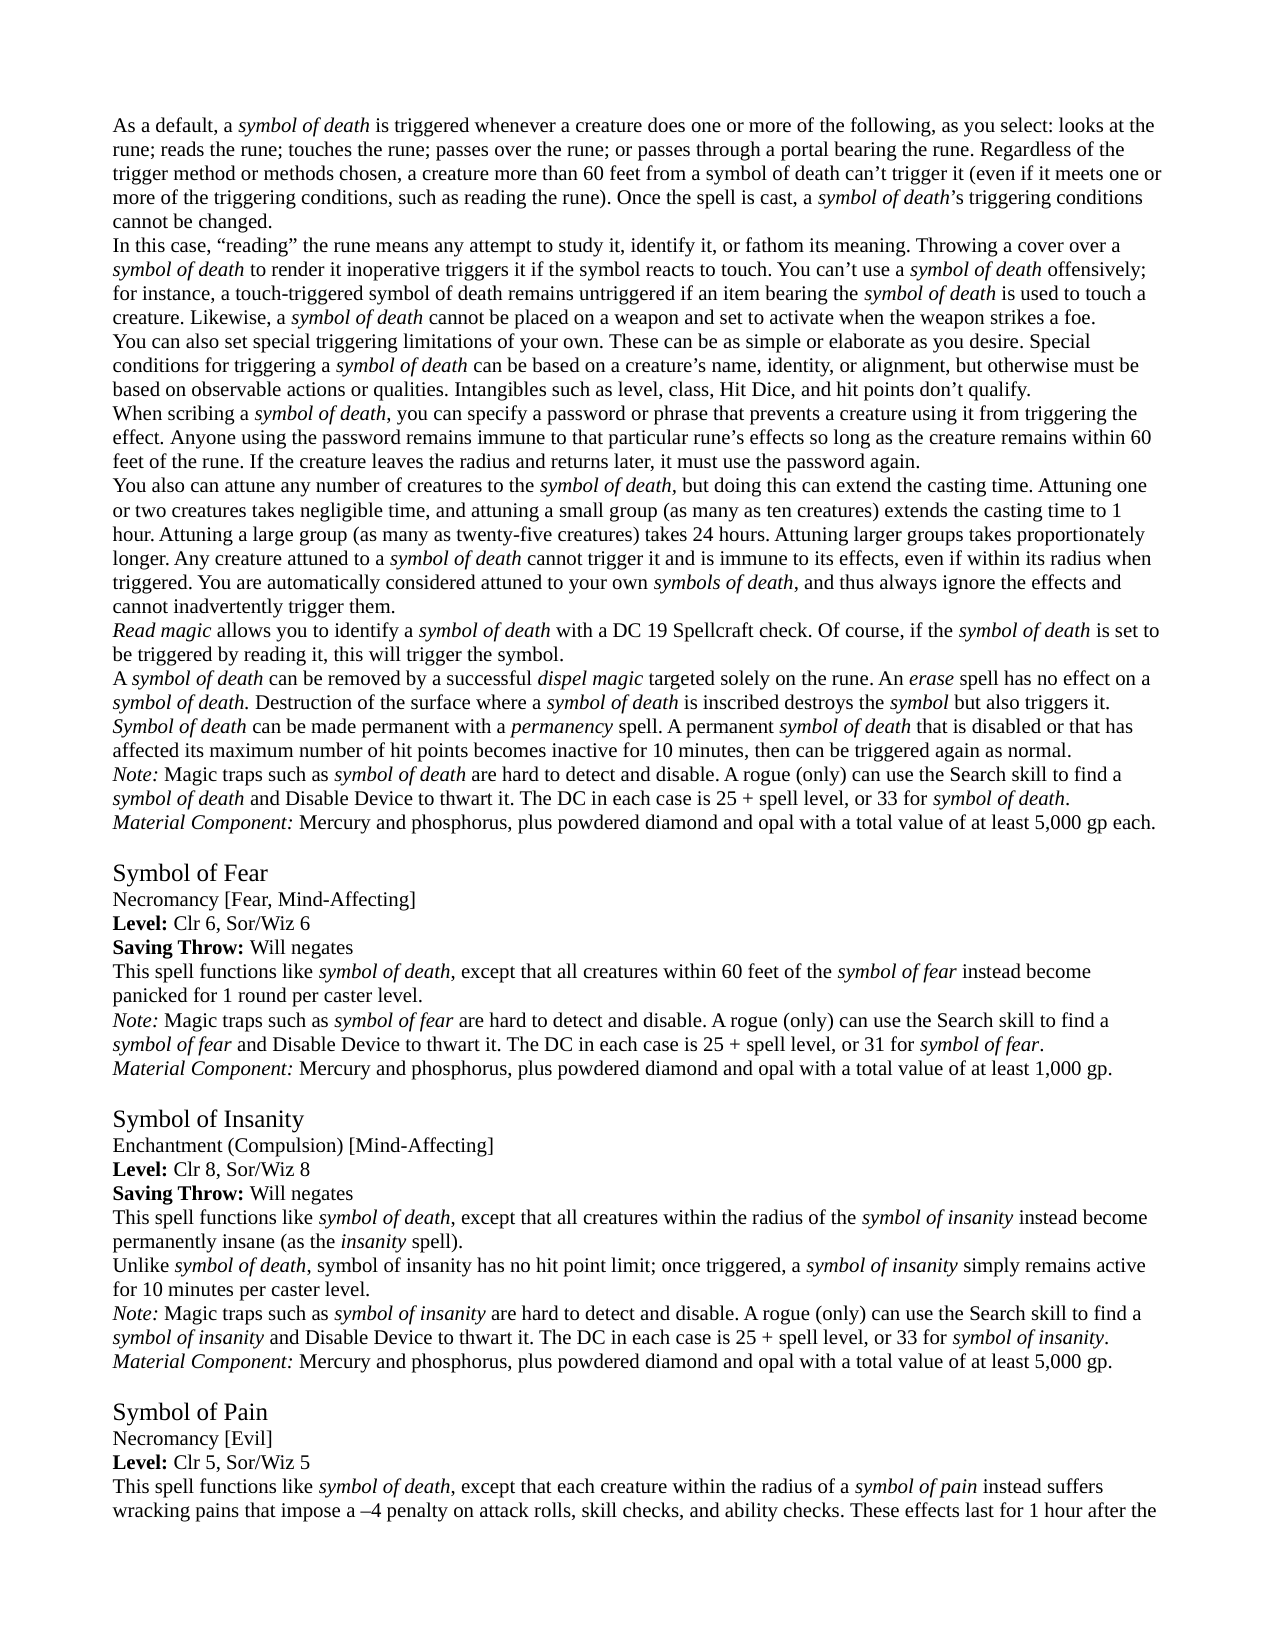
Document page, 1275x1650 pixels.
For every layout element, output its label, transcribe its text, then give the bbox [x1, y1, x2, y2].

text This spell functions like symbol of death, except that all creatures within 60 feet of the symbol of fear instead become panicked for 1 round per caster level. [112, 959, 1162, 1007]
text Symbol of Pain [112, 1397, 1162, 1426]
text Note: Magic traps such as symbol of fear are hard to detect and disable. A rogue (only) can use the Search skill to find a symbol of fear and Disable Device to thwart it. The DC in each case is 25 + spell level, or 31 for symbol of fear. [112, 1007, 1162, 1056]
text Level: Clr 6, Sor/Wiz 6 [112, 911, 1162, 935]
text Note: Magic traps such as symbol of death are hard to detect and disable. A rogue (only) can use the Search skill to find a symbol of death and Disable Device to thwart it. The DC in each case is 25 + spell level, or 33 for symbol of death. [112, 762, 1162, 810]
text Saving Throw: Will negates [112, 935, 1162, 959]
text As a default, a symbol of death is triggered whenever a creature does one or more of the following, as you select: looks at the rune; reads the rune; touches the rune; passes over the rune; or passes through a portal bearing the rune. Regardless of the trigger method or methods chosen, a creature more than 60 feet from a symbol of death can’t trigger it (even if it meets one or more of the triggering conditions, such as reading the rune). Once the spell is cast, a symbol of death’s triggering conditions cannot be changed. [112, 112, 1162, 233]
text Note: Magic traps such as symbol of insanity are hard to detect and disable. A rogue (only) can use the Search skill to find a symbol of insanity and Disable Device to thwart it. The DC in each case is 25 + spell level, or 33 for symbol of insanity. [112, 1301, 1162, 1349]
text Read magic allows you to identify a symbol of death with a DC 19 Spellcraft check. Of course, if the symbol of death is set to be triggered by reading it, this will trigger the symbol. [112, 618, 1162, 666]
text Material Component: Mercury and phosphorus, plus powdered diamond and opal with a total value of at least 1,000 gp. [112, 1056, 1162, 1080]
text Material Component: Mercury and phosphorus, plus powdered diamond and opal with a total value of at least 5,000 gp each. [112, 810, 1162, 834]
text Necromancy [Evil] [112, 1426, 1162, 1450]
text Necromancy [Fear, Mind-Affecting] [112, 887, 1162, 911]
text You can also set special triggering limitations of your own. These can be as simple or elaborate as you desire. Special conditions for triggering a symbol of death can be based on a creature’s name, identity, or alignment, but otherwise must be based on observable actions or qualities. Intangibles such as level, class, Hit Dice, and hit points don’t qualify. [112, 329, 1162, 401]
text Material Component: Mercury and phosphorus, plus powdered diamond and opal with a total value of at least 5,000 gp. [112, 1349, 1162, 1373]
text Unlike symbol of death, symbol of insanity has no hit point limit; once triggered, a symbol of insanity simply remains active for 10 minutes per caster level. [112, 1253, 1162, 1301]
text Saving Throw: Will negates [112, 1181, 1162, 1205]
text Enchantment (Compulsion) [Mind-Affecting] [112, 1132, 1162, 1157]
text Symbol of Insanity [112, 1104, 1162, 1132]
text This spell functions like symbol of death, except that all creatures within the radius of the symbol of insanity instead become permanently insane (as the insanity spell). [112, 1205, 1162, 1253]
text This spell functions like symbol of death, except that each creature within the radius of a symbol of pain instead suffers wracking pains that impose a –4 penalty on attack rolls, skill checks, and ability checks. These effects last for 1 hour after the [112, 1474, 1162, 1522]
text Level: Clr 5, Sor/Wiz 5 [112, 1450, 1162, 1474]
text When scribing a symbol of death, you can specify a password or phrase that prevents a creature using it from triggering the effect. Anyone using the password remains immune to that particular rune’s effects so long as the creature remains within 60 feet of the rune. If the creature leaves the radius and returns later, it must use the password again. [112, 401, 1162, 473]
text You also can attune any number of creatures to the symbol of death, but doing this can extend the casting time. Attuning one or two creatures takes negligible time, and attuning a small group (as many as ten creatures) extends the casting time to 1 hour. Attuning a large group (as many as twenty-five creatures) takes 24 hours. Attuning larger groups takes proportionately longer. Any creature attuned to a symbol of death cannot trigger it and is immune to its effects, even if within its radius when triggered. You are automatically considered attuned to your own symbols of death, and thus always ignore the effects and cannot inadvertently trigger them. [112, 473, 1162, 618]
text Symbol of death can be made permanent with a permanency spell. A permanent symbol of death that is disabled or that has affected its maximum number of hit points becomes inactive for 10 minutes, then can be triggered again as normal. [112, 714, 1162, 762]
text Level: Clr 8, Sor/Wiz 8 [112, 1157, 1162, 1181]
text Symbol of Fear [112, 858, 1162, 887]
text In this case, “reading” the rune means any attempt to study it, identify it, or fathom its meaning. Throwing a cover over a symbol of death to render it inoperative triggers it if the symbol reacts to touch. You can’t use a symbol of death offensively; for instance, a touch-triggered symbol of death remains untriggered if an item bearing the symbol of death is used to touch a creature. Likewise, a symbol of death cannot be placed on a weapon and set to activate when the weapon strikes a foe. [112, 233, 1162, 329]
text A symbol of death can be removed by a successful dispel magic targeted solely on the rune. An erase spell has no effect on a symbol of death. Destruction of the surface where a symbol of death is inscribed destroys the symbol but also triggers it. [112, 666, 1162, 714]
